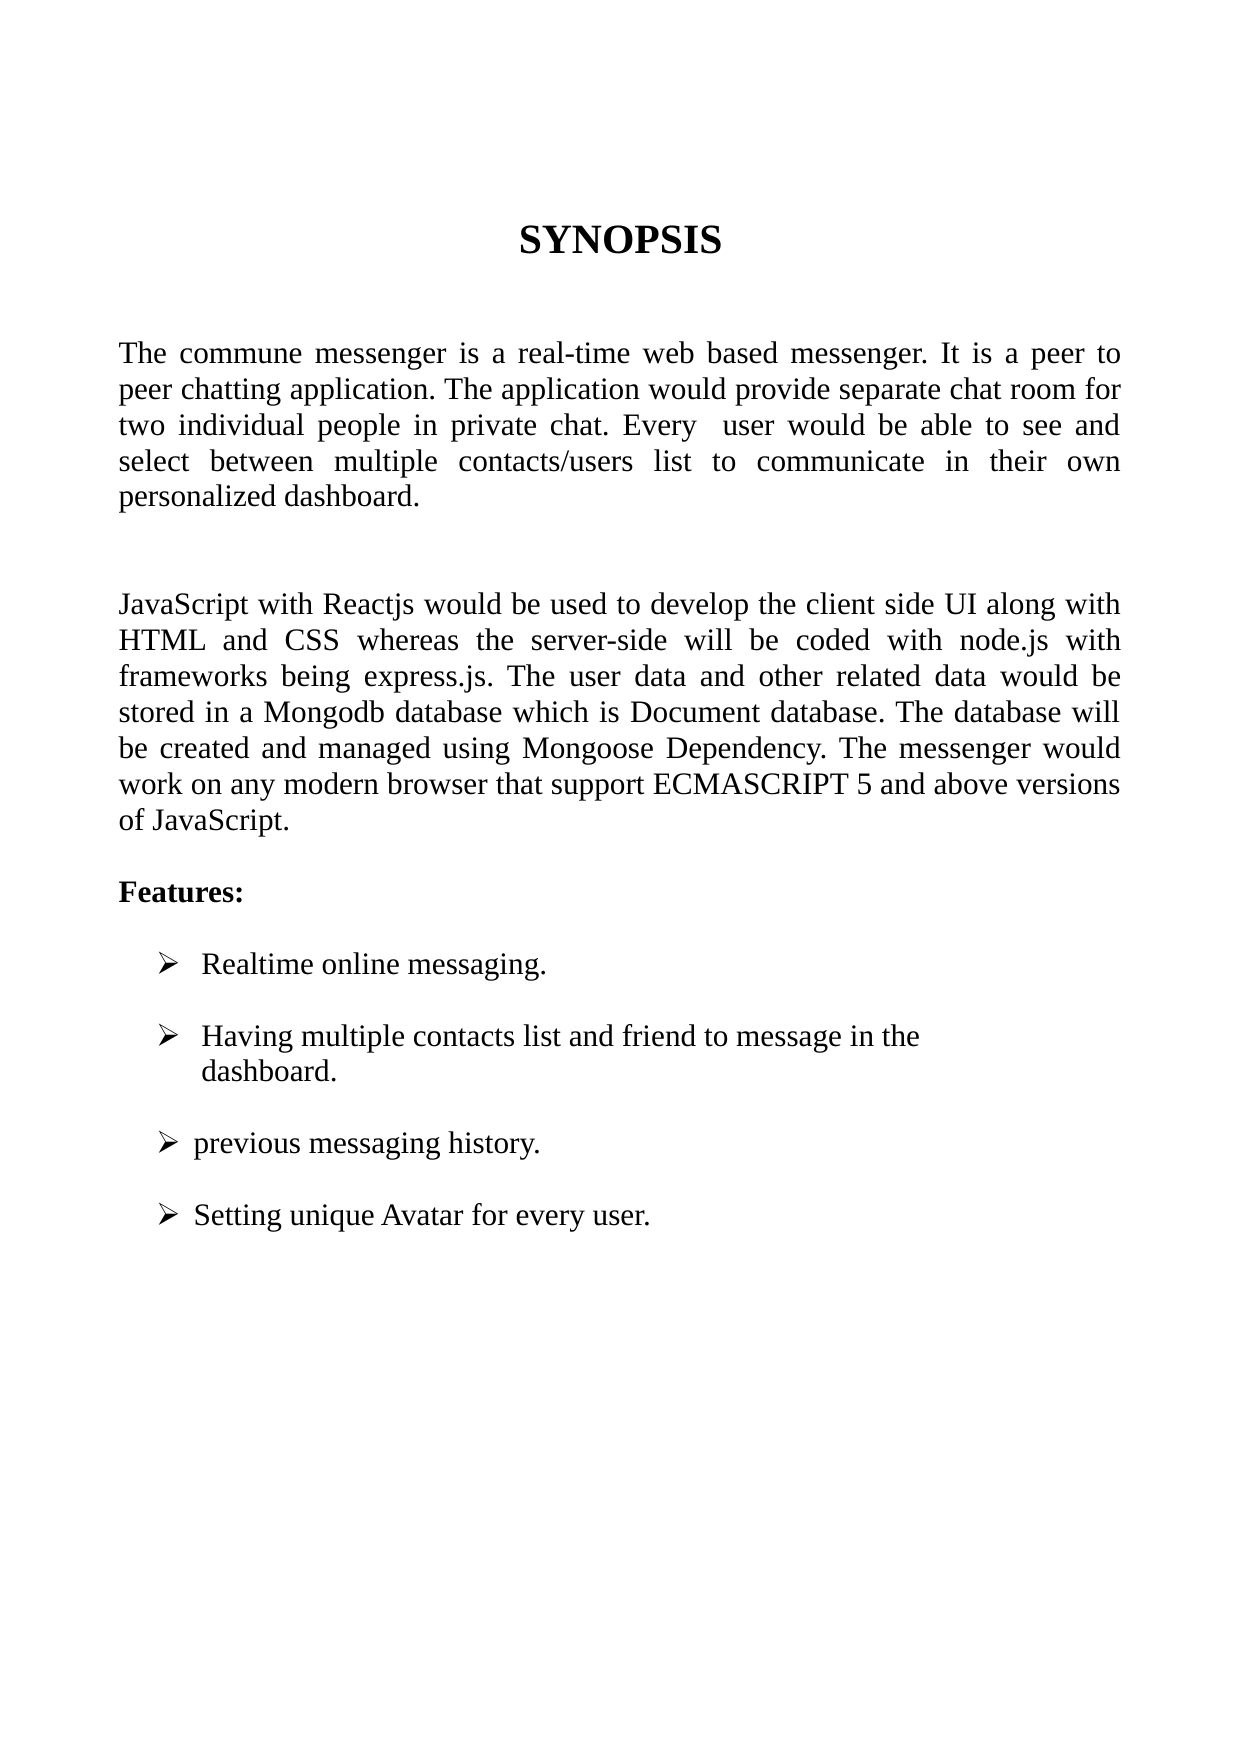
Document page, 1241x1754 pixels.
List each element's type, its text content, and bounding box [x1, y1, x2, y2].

text JavaScript with Reactjs would be used to develop the client side UI along with HTML and CSS whereas the server-side will be coded with node.js with frameworks being express.js. The user data and other related data would be stored in a Mongodb database which is Document database. The database will be created and managed using Mongoose Dependency. The messenger would work on any modern browser that support ECMASCRIPT 5 and above versions of JavaScript. [118, 586, 1122, 837]
text The commune messenger is a real-time web based messenger. It is a peer to peer chatting application. The application would provide separate chat room for two individual people in private chat. Every user would be able to see and select between multiple contacts/users list to communicate in their own personalized dashboard. [118, 334, 1122, 514]
text Features: [118, 873, 1122, 909]
list Realtime online messaging. [156, 945, 1122, 981]
list Having multiple contacts list and friend to message in the [156, 1017, 1122, 1053]
list previous messaging history. [156, 1124, 1122, 1161]
list Setting unique Avatar for every user. [156, 1196, 1122, 1232]
text SYNOPSIS [118, 214, 1122, 262]
list dashboard. [156, 1053, 1122, 1089]
